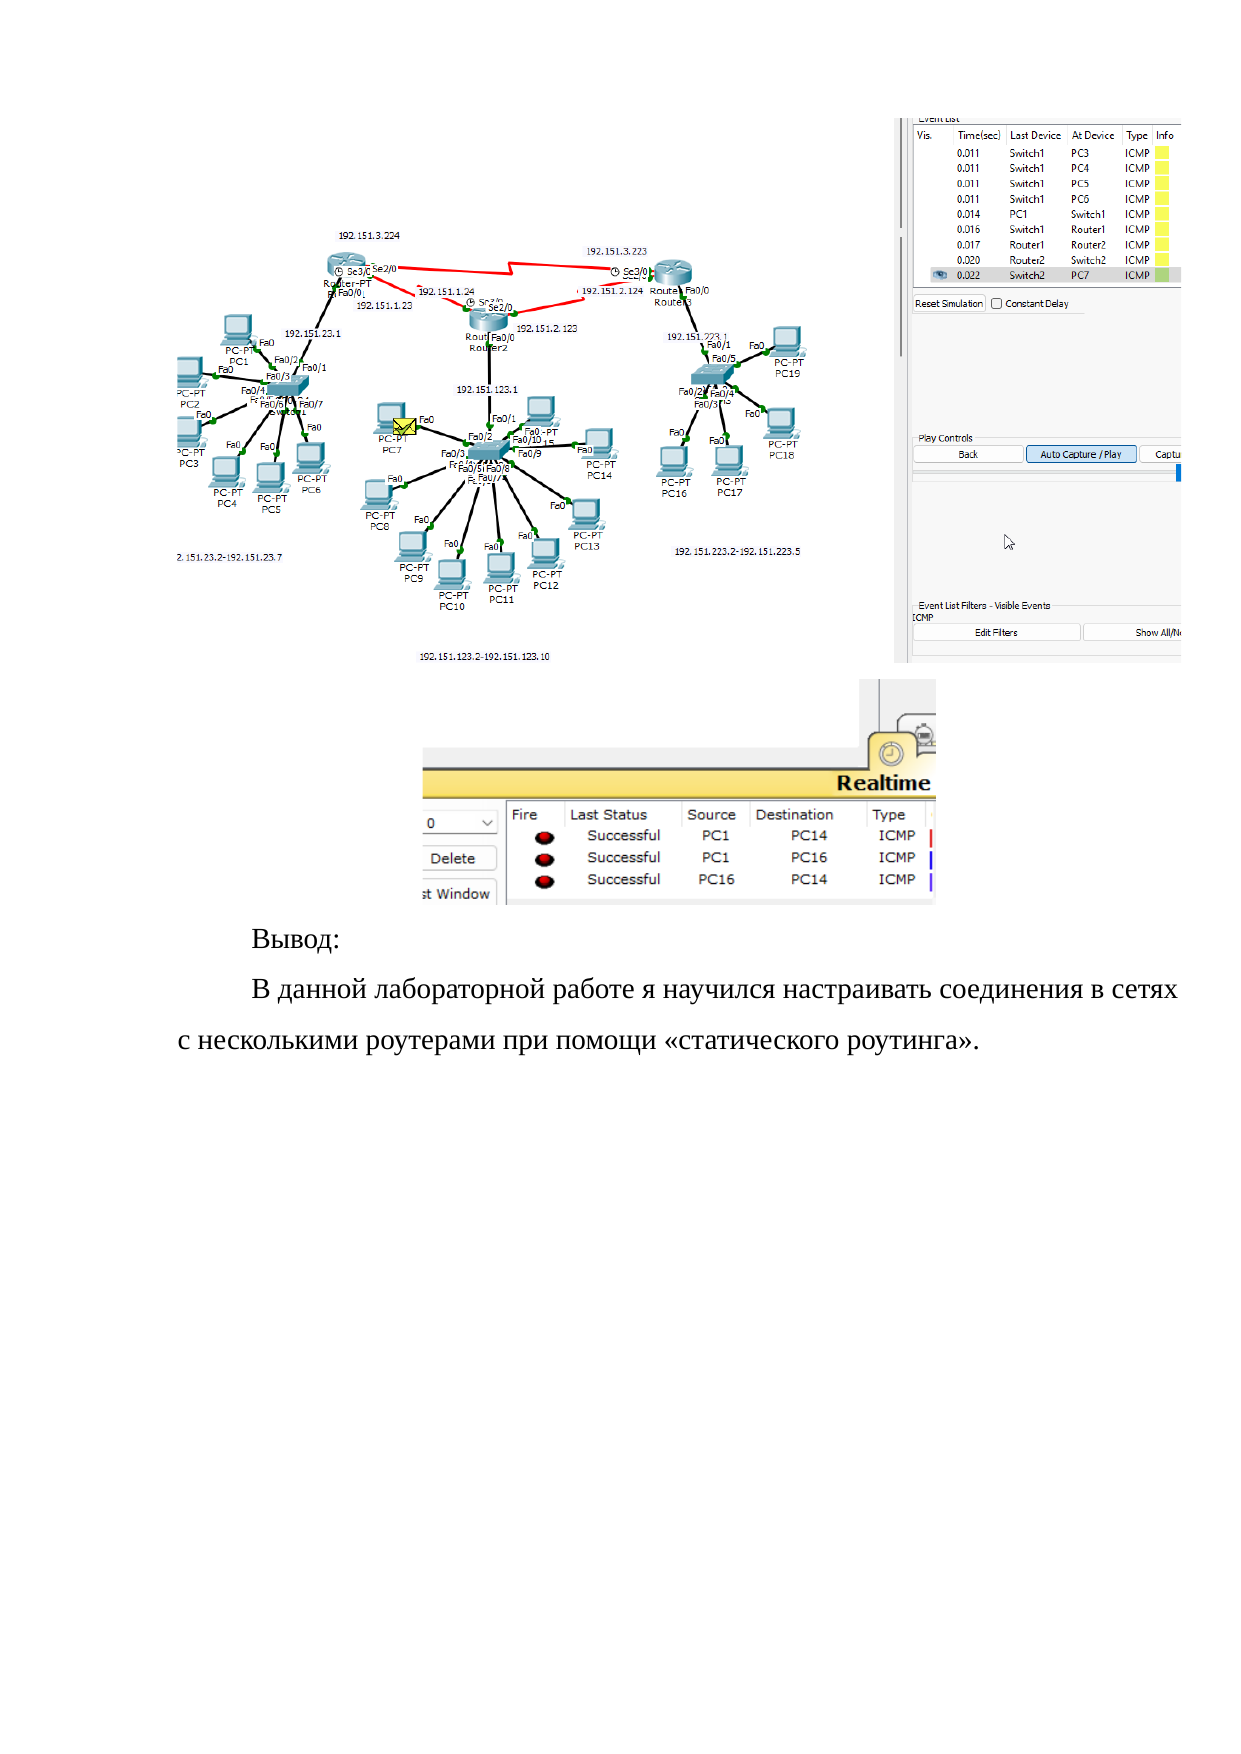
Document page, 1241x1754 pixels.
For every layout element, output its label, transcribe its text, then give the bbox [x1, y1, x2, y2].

text Вывод: [177, 921, 1181, 955]
text В данной лабораторной работе я научился настраивать соединения в сетях с несколькими роутерами при помощи «статического роутинга». [177, 972, 1181, 1056]
picture [422, 679, 936, 905]
picture [177, 118, 1182, 663]
